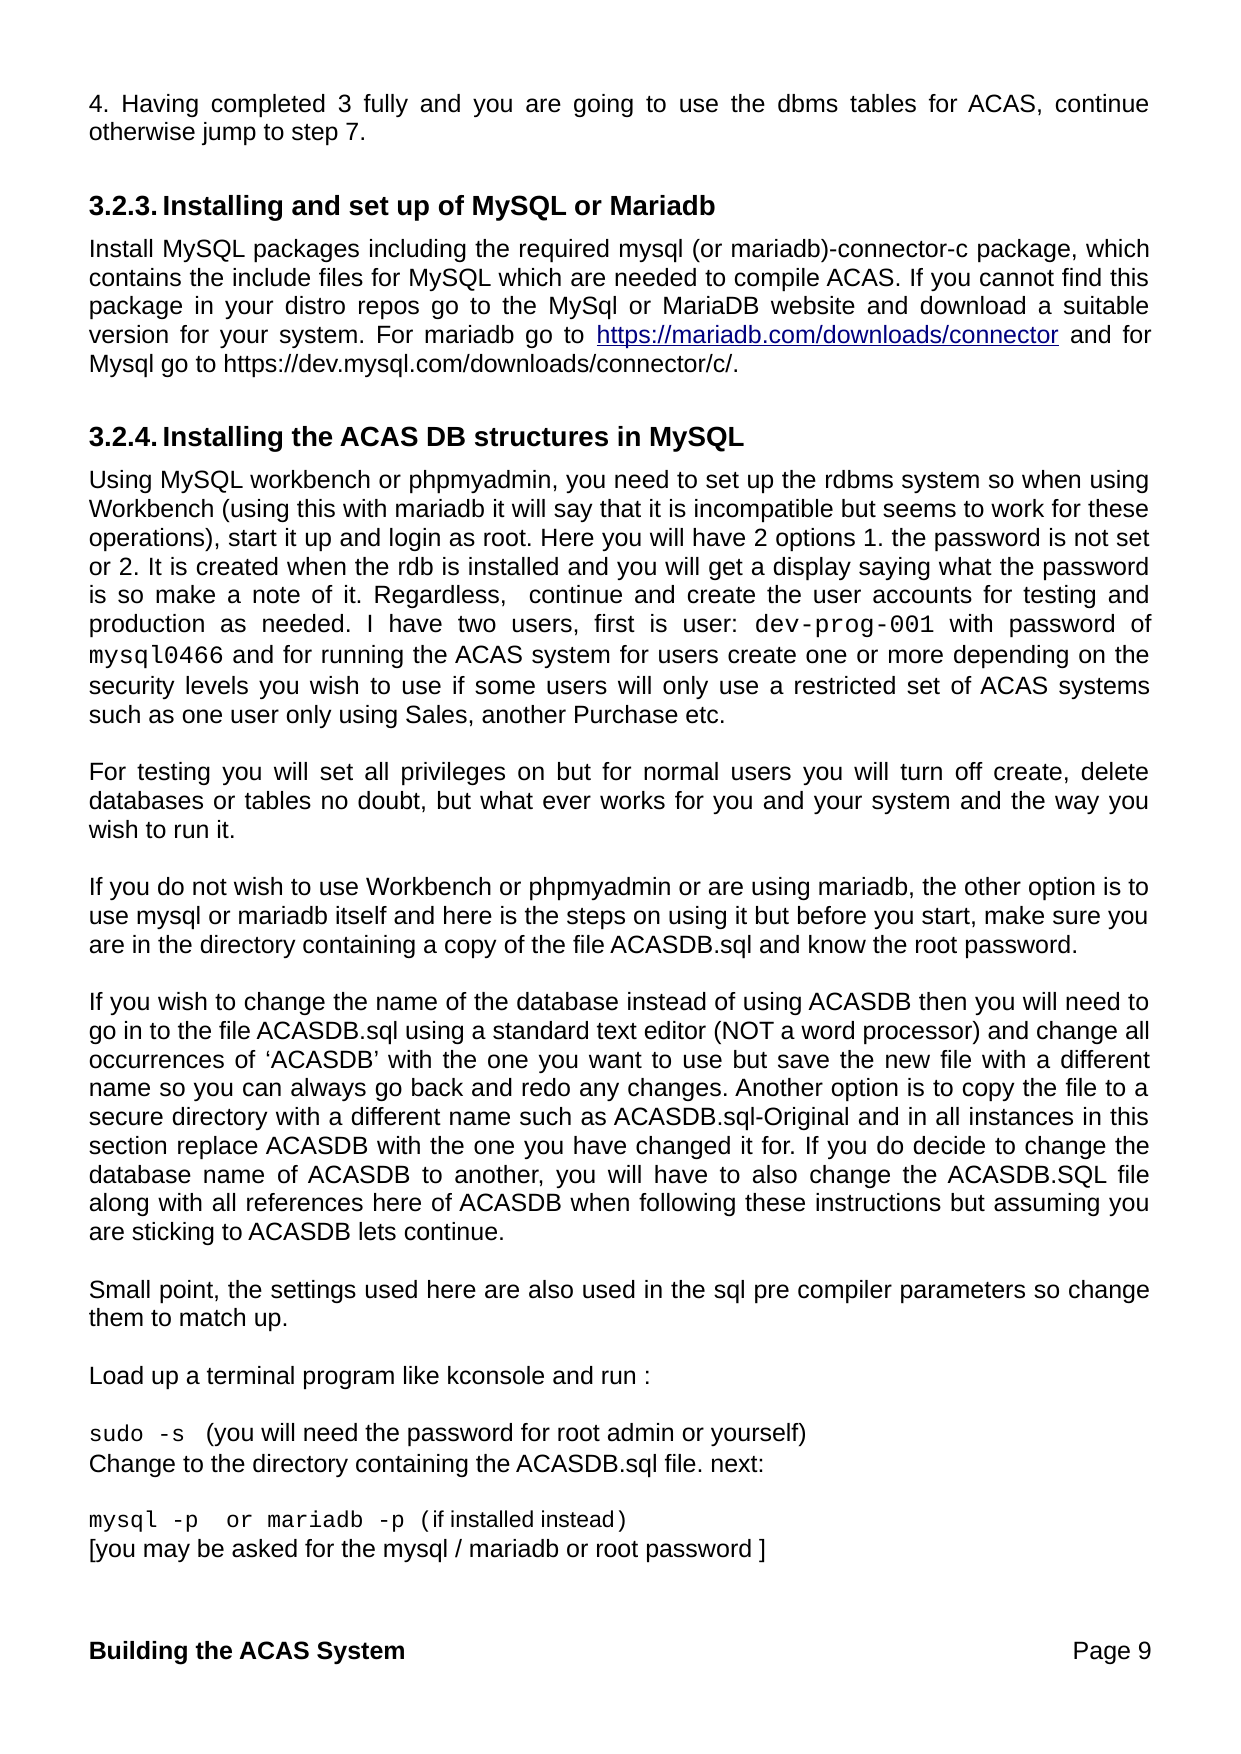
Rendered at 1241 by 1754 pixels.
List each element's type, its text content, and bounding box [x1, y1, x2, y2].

subtitle Installing and set up of MySQL or Mariadb [88, 189, 1152, 221]
text Load up a terminal program like kconsole and run : [88, 1361, 1152, 1389]
text sudo -s (you will need the password for root admin or yourself) [88, 1418, 1152, 1449]
text Small point, the settings used here are also used in the sql pre compiler parameters so change them to match up. [88, 1274, 1152, 1332]
text If you wish to change the name of the database instead of using ACASDB then you will need to go in to the file ACASDB.sql using a standard text editor (NOT a word processor) and change all occurrences of ‘ACASDB’ with the one you want to use but save the new file with a different name so you can always go back and redo any changes. Another option is to copy the file to a secure directory with a different name such as ACASDB.sql-Original and in all instances in this section replace ACASDB with the one you have changed it for. If you do decide to change the database name of ACASDB to another, you will have to also change the ACASDB.SQL file along with all references here of ACASDB when following these instructions but assuming you are sticking to ACASDB lets continue. [88, 987, 1152, 1246]
text For testing you will set all privileges on but for normal users you will turn off create, delete databases or tables no doubt, but what ever works for you and your system and the way you wish to run it. [88, 757, 1152, 843]
text If you do not wish to use Workbench or phpmyadmin or are using mariadb, the other option is to use mysql or mariadb itself and here is the steps on using it but before you start, make sure you are in the directory containing a copy of the file ACASDB.sql and know the root password. [88, 872, 1152, 958]
text Change to the directory containing the ACASDB.sql file. next: [88, 1449, 1152, 1477]
text [you may be asked for the mysql / mariadb or root password ] [88, 1534, 1152, 1563]
text mysql -p or mariadb -p (if installed instead) [88, 1506, 1152, 1534]
text Install MySQL packages including the required mysql (or mariadb)-connector-c package, which contains the include files for MySQL which are needed to compile ACAS. If you cannot find this package in your distro repos go to the MySql or MariaDB website and download a suitable version for your system. For mariadb go to https://mariadb.com/downloads/connector and for Mysql go to https://dev.mysql.com/downloads/connector/c/. [88, 234, 1152, 377]
text Using MySQL workbench or phpmyadmin, you need to set up the rdbms system so when using Workbench (using this with mariadb it will say that it is incompatible but seems to work for these operations), start it up and login as root. Here you will have 2 options 1. the password is not set or 2. It is created when the rdb is installed and you will get a display saying what the password is so make a note of it. Regardless, continue and create the user accounts for testing and production as needed. I have two users, first is user: dev-prog-001 with password of mysql0466 and for running the ACAS system for users create one or more depending on the security levels you wish to use if some users will only use a restricted set of ACAS systems such as one user only using Sales, another Purchase etc. [88, 465, 1152, 728]
text 4. Having completed 3 fully and you are going to use the dbms tables for ACAS, continue otherwise jump to step 7. [88, 88, 1152, 146]
subtitle Installing the ACAS DB structures in MySQL [88, 421, 1152, 453]
